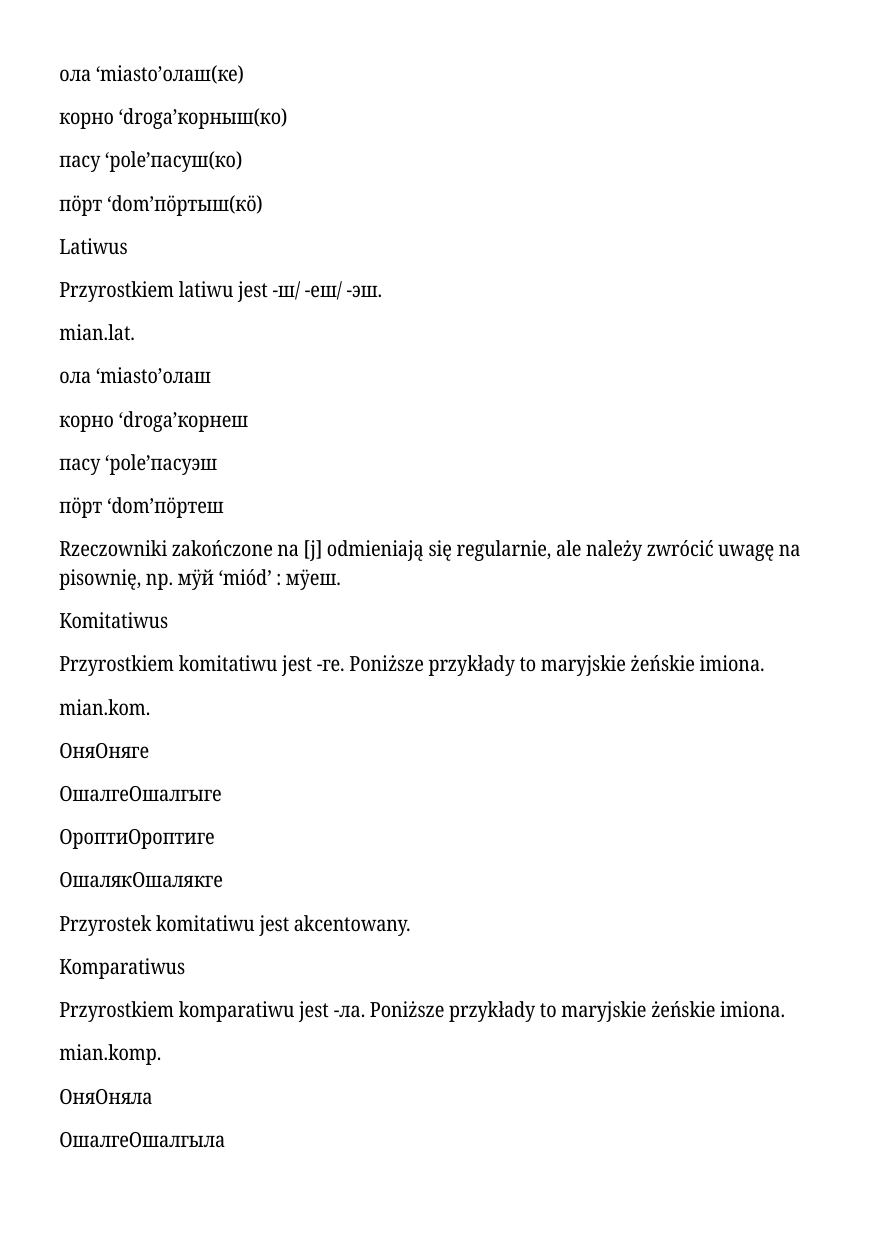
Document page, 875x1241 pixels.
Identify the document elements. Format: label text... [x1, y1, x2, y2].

text ОшалякОшалякге [59, 866, 815, 894]
text ОняОняла [59, 1082, 815, 1110]
text ола ‘miasto’олаш(ке) [59, 59, 815, 87]
text пасу ‘pole’пасуш(ко) [59, 146, 815, 174]
text ОняОняге [59, 736, 815, 764]
text ОшалгеОшалгыла [59, 1125, 815, 1153]
text ола ‘miasto’олаш [59, 362, 815, 390]
text пӧрт ‘dom’пӧртеш [59, 491, 815, 520]
text пасу ‘pole’пасуэш [59, 448, 815, 477]
text Przyrostkiem latiwu jest ‑ш/ ‑еш/ ‑эш. [59, 275, 815, 304]
text mian.komp. [59, 1038, 815, 1067]
text mian.lat. [59, 318, 815, 347]
text Przyrostkiem komitatiwu jest ‑ге. Poniższe przykłady to maryjskie żeńskie imiona. [59, 649, 815, 678]
text Przyrostkiem komparatiwu jest ‑ла. Poniższe przykłady to maryjskie żeńskie imiona. [59, 995, 815, 1024]
text ОшалгеОшалгыге [59, 779, 815, 808]
text корно ‘droga’корныш(ко) [59, 102, 815, 131]
text ОроптиОроптиге [59, 822, 815, 851]
text пӧрт ‘dom’пӧртыш(кӧ) [59, 189, 815, 217]
text mian.kom. [59, 693, 815, 721]
text Komparatiwus [59, 952, 815, 981]
text Komitatiwus [59, 606, 815, 635]
text Latiwus [59, 232, 815, 260]
text корно ‘droga’корнеш [59, 405, 815, 433]
text Rzeczowniki zakończone na [j] odmieniają się regularnie, ale należy zwrócić uwagę na pisownię, np. мӱй ‘miód’ : мӱеш. [59, 534, 815, 591]
text Przyrostek komitatiwu jest akcentowany. [59, 909, 815, 937]
